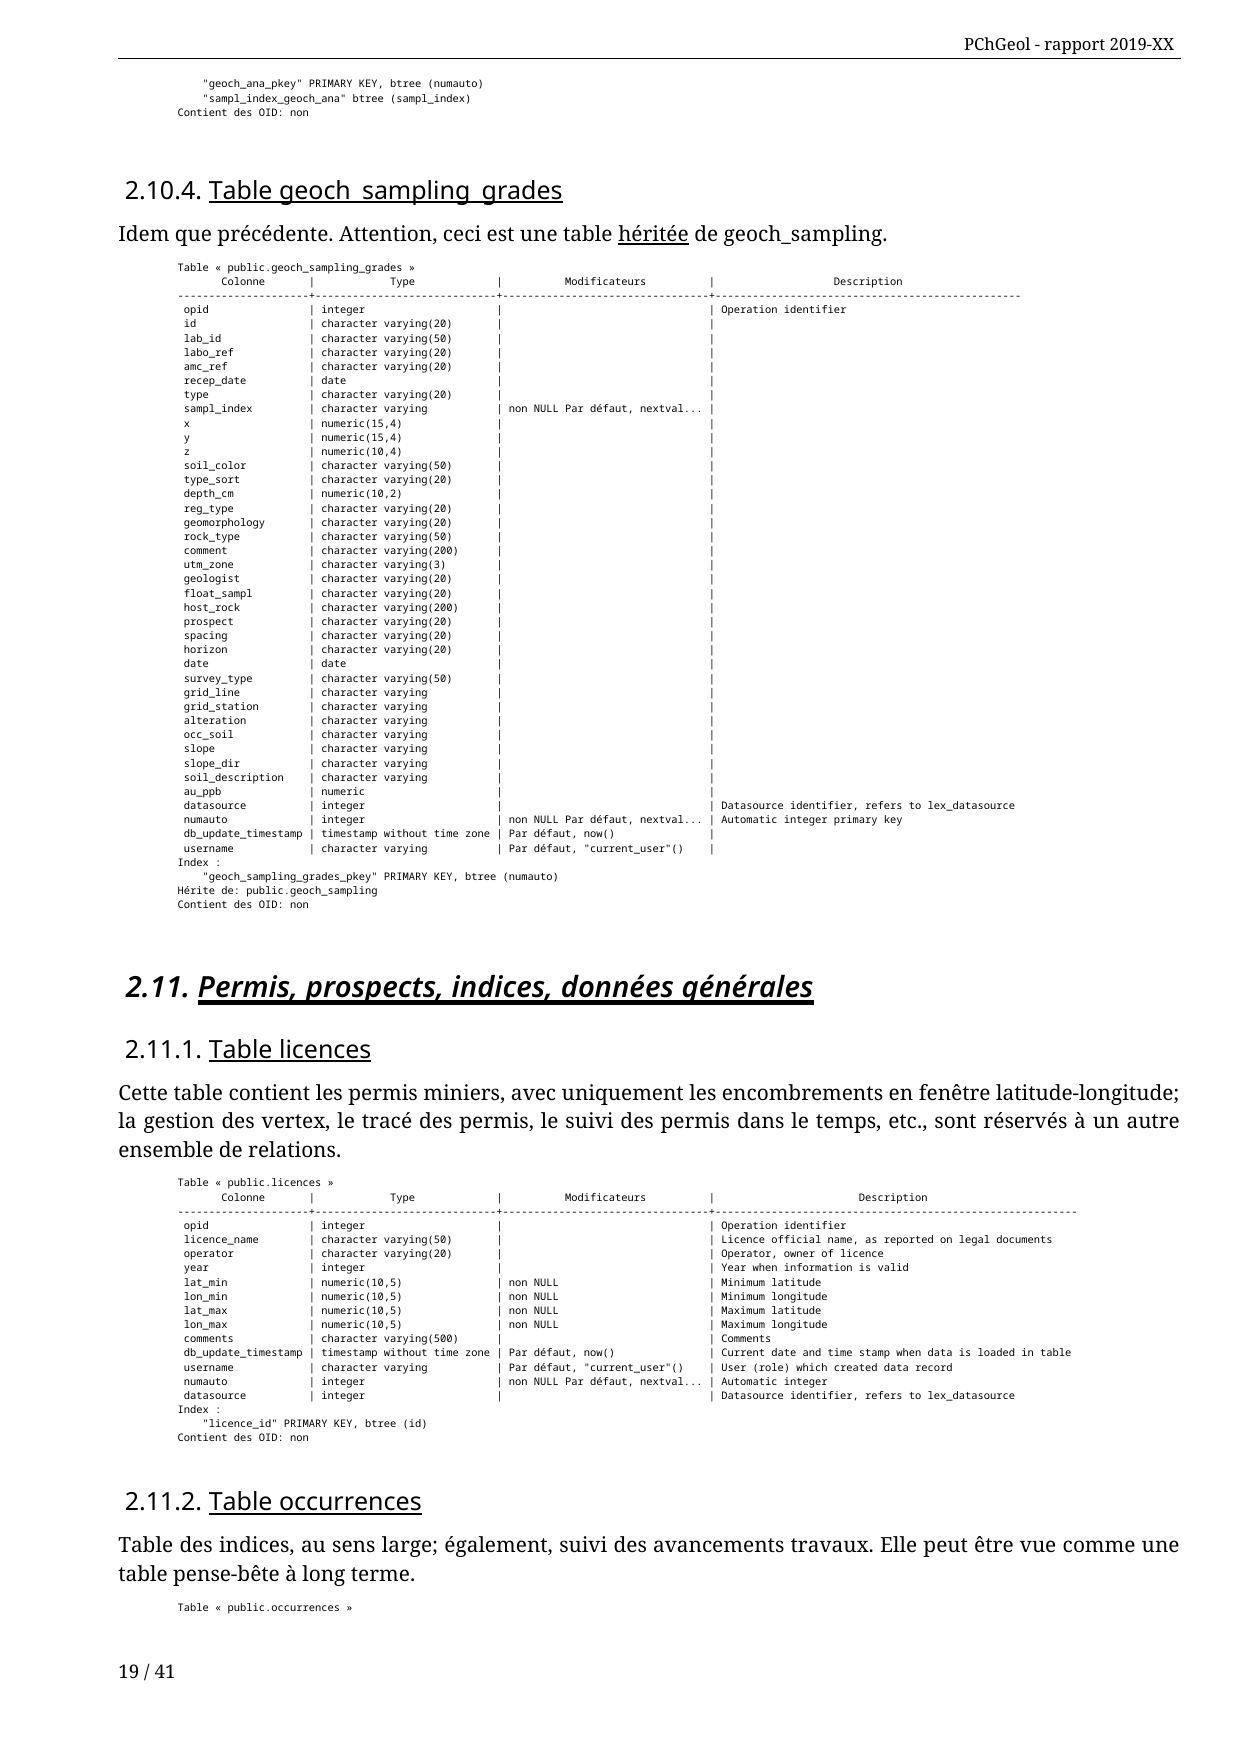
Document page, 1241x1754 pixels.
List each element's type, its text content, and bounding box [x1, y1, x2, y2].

text reg_type | character varying(20) | | [177, 501, 1181, 515]
text opid | integer | | Operation identifier [177, 302, 1181, 317]
text occ_soil | character varying | | [177, 727, 1181, 742]
text soil_description | character varying | | [177, 770, 1181, 784]
text year | integer | | Year when information is valid [177, 1261, 1181, 1275]
text lon_min | numeric(10,5) | non NULL | Minimum longitude [177, 1289, 1181, 1303]
text lon_max | numeric(10,5) | non NULL | Maximum longitude [177, 1317, 1181, 1331]
text au_ppb | numeric | | [177, 784, 1181, 798]
text Idem que précédente. Attention, ceci est une table héritée de geoch_sampling. [118, 219, 1181, 248]
text ---------------------+-----------------------------+---------------------------------+---------------------------------------------------------- [177, 1204, 1181, 1218]
text slope | character varying | | [177, 742, 1181, 756]
text slope_dir | character varying | | [177, 756, 1181, 770]
text Contient des OID: non [177, 1431, 1181, 1445]
text numauto | integer | non NULL Par défaut, nextval... | Automatic integer primary key [177, 812, 1181, 827]
text operator | character varying(20) | | Operator, owner of licence [177, 1246, 1181, 1261]
text sampl_index | character varying | non NULL Par défaut, nextval... | [177, 402, 1181, 416]
text prospect | character varying(20) | | [177, 614, 1181, 628]
text grid_station | character varying | | [177, 699, 1181, 713]
text "geoch_sampling_grades_pkey" PRIMARY KEY, btree (numauto) [177, 869, 1181, 883]
text amc_ref | character varying(20) | | [177, 359, 1181, 373]
text Table « public.geoch_sampling_grades » [177, 260, 1181, 274]
text Index : [177, 855, 1181, 869]
text comment | character varying(200) | | [177, 543, 1181, 557]
text labo_ref | character varying(20) | | [177, 345, 1181, 359]
text "sampl_index_geoch_ana" btree (sampl_index) [177, 91, 1181, 105]
subtitle Permis, prospects, indices, données générales [118, 967, 1181, 1006]
text Colonne | Type | Modificateurs | Description [177, 274, 1181, 288]
text Hérite de: public.geoch_sampling [177, 883, 1181, 897]
text grid_line | character varying | | [177, 685, 1181, 699]
text type_sort | character varying(20) | | [177, 472, 1181, 487]
text Cette table contient les permis miniers, avec uniquement les encombrements en fenêtre latitude-longitude; la gestion des vertex, le tracé des permis, le suivi des permis dans le temps, etc., sont réservés à un autre ensemble de relations. [118, 1078, 1181, 1163]
text opid | integer | | Operation identifier [177, 1218, 1181, 1232]
text y | numeric(15,4) | | [177, 430, 1181, 444]
text alteration | character varying | | [177, 713, 1181, 727]
text numauto | integer | non NULL Par défaut, nextval... | Automatic integer [177, 1374, 1181, 1388]
text Table « public.licences » [177, 1176, 1181, 1190]
text Index : [177, 1402, 1181, 1416]
text soil_color | character varying(50) | | [177, 458, 1181, 472]
text depth_cm | numeric(10,2) | | [177, 487, 1181, 501]
text id | character varying(20) | | [177, 317, 1181, 331]
text datasource | integer | | Datasource identifier, refers to lex_datasource [177, 798, 1181, 812]
text "geoch_ana_pkey" PRIMARY KEY, btree (numauto) [177, 77, 1181, 91]
text db_update_timestamp | timestamp without time zone | Par défaut, now() | [177, 827, 1181, 841]
text db_update_timestamp | timestamp without time zone | Par défaut, now() | Current date and time stamp when data is loaded in table [177, 1346, 1181, 1360]
text Colonne | Type | Modificateurs | Description [177, 1190, 1181, 1204]
text ---------------------+-----------------------------+---------------------------------+------------------------------------------------- [177, 288, 1181, 302]
subtitle Table occurrences [118, 1484, 1181, 1518]
subtitle Table geoch_sampling_grades [118, 173, 1181, 207]
text utm_zone | character varying(3) | | [177, 557, 1181, 572]
text recep_date | date | | [177, 373, 1181, 387]
subtitle Table licences [118, 1031, 1181, 1065]
text licence_name | character varying(50) | | Licence official name, as reported on legal documents [177, 1232, 1181, 1246]
text username | character varying | Par défaut, "current_user"() | User (role) which created data record [177, 1360, 1181, 1374]
text z | numeric(10,4) | | [177, 444, 1181, 458]
text lat_min | numeric(10,5) | non NULL | Minimum latitude [177, 1275, 1181, 1289]
text Table des indices, au sens large; également, suivi des avancements travaux. Elle peut être vue comme une table pense-bête à long terme. [118, 1531, 1181, 1587]
text float_sampl | character varying(20) | | [177, 586, 1181, 600]
text geomorphology | character varying(20) | | [177, 515, 1181, 529]
text rock_type | character varying(50) | | [177, 529, 1181, 543]
text comments | character varying(500) | | Comments [177, 1331, 1181, 1346]
text survey_type | character varying(50) | | [177, 671, 1181, 685]
text Table « public.occurrences » [177, 1600, 1181, 1614]
text host_rock | character varying(200) | | [177, 600, 1181, 614]
text lab_id | character varying(50) | | [177, 331, 1181, 345]
text horizon | character varying(20) | | [177, 642, 1181, 657]
text date | date | | [177, 657, 1181, 671]
text "licence_id" PRIMARY KEY, btree (id) [177, 1416, 1181, 1431]
text Contient des OID: non [177, 897, 1181, 912]
text datasource | integer | | Datasource identifier, refers to lex_datasource [177, 1388, 1181, 1402]
text geologist | character varying(20) | | [177, 572, 1181, 586]
text x | numeric(15,4) | | [177, 416, 1181, 430]
text Contient des OID: non [177, 105, 1181, 119]
text spacing | character varying(20) | | [177, 628, 1181, 642]
text type | character varying(20) | | [177, 387, 1181, 402]
text username | character varying | Par défaut, "current_user"() | [177, 841, 1181, 855]
text lat_max | numeric(10,5) | non NULL | Maximum latitude [177, 1303, 1181, 1317]
